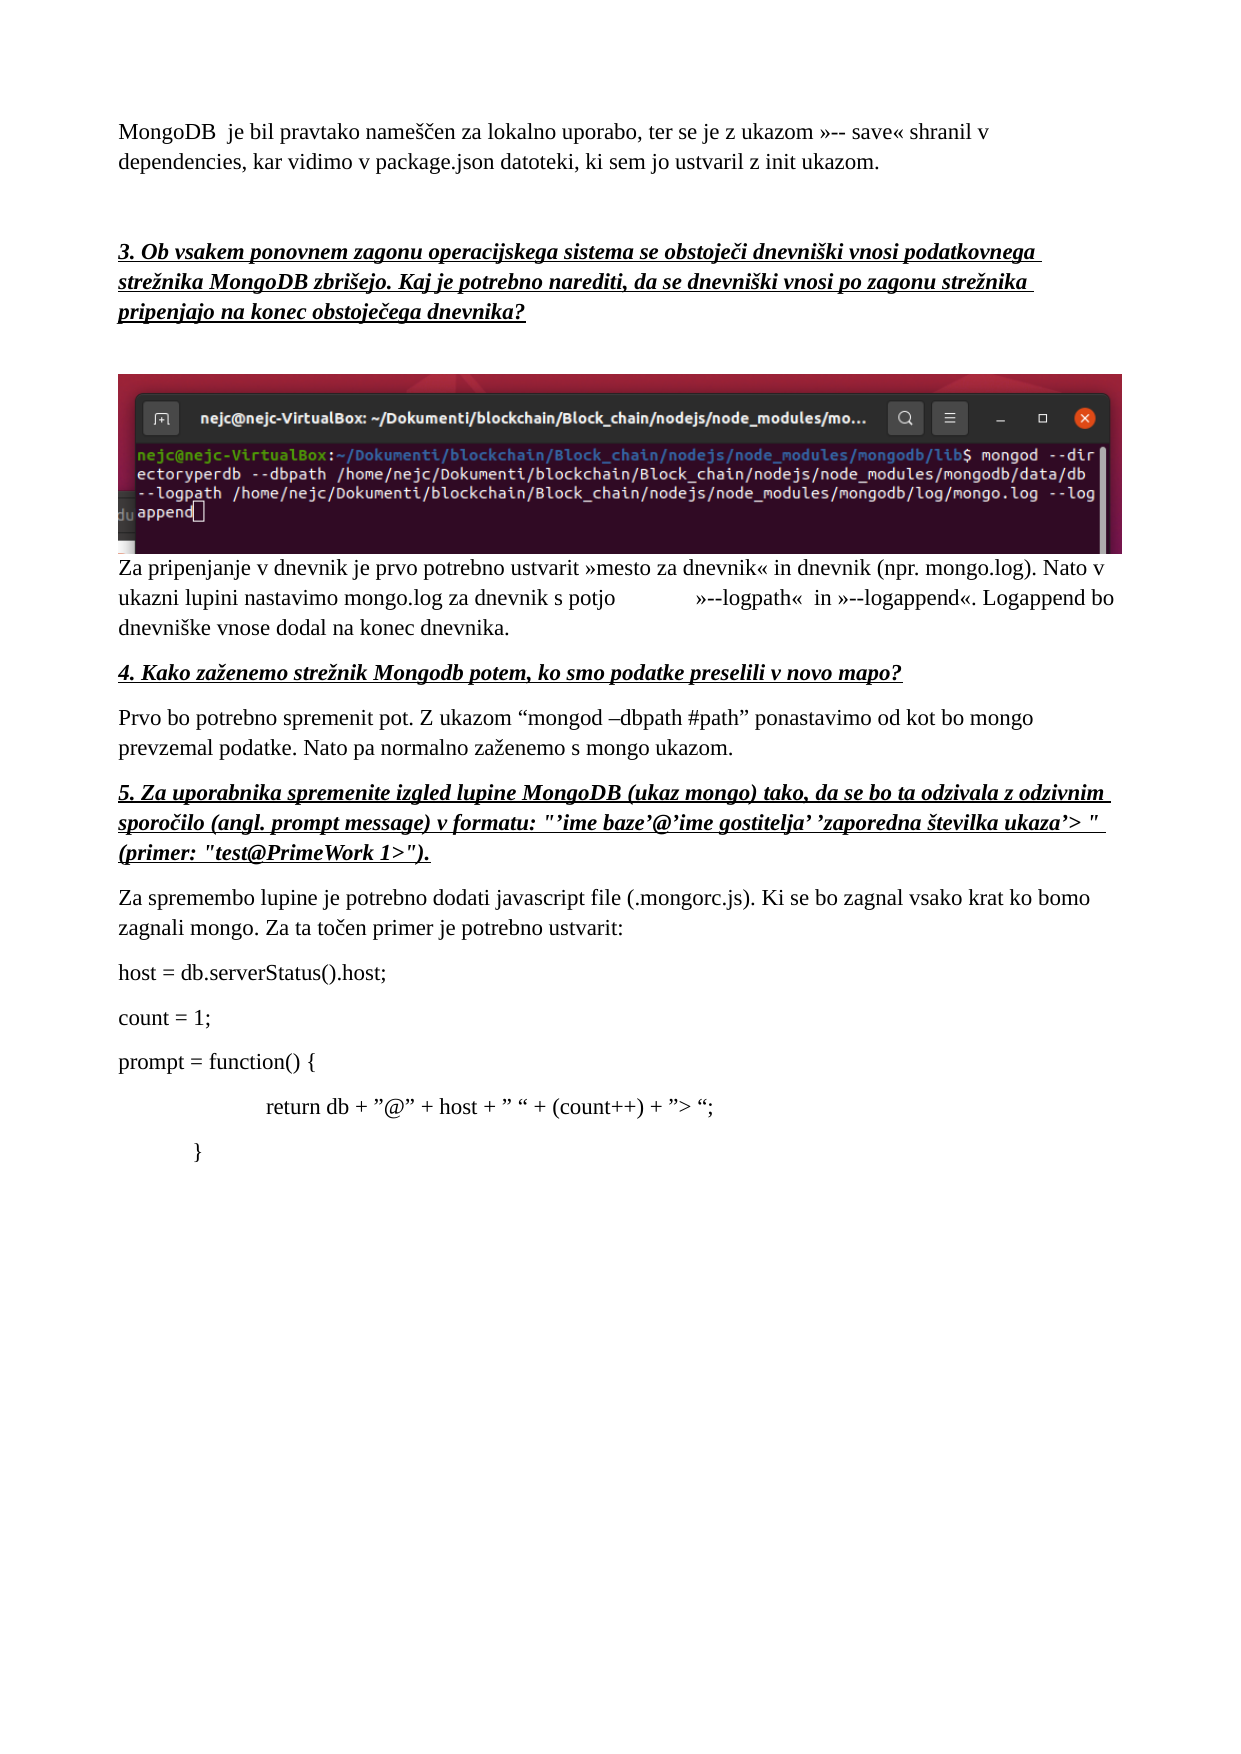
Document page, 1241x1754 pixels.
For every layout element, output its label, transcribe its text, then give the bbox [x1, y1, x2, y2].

text 4. Kako zaženemo strežnik Mongodb potem, ko smo podatke preselili v novo mapo? [118, 659, 1122, 685]
text count = 1; [118, 1003, 1122, 1030]
text return db + ”@” + host + ” “ + (count++) + ”> “; [118, 1093, 1122, 1119]
text 3. Ob vsakem ponovnem zagonu operacijskega sistema se obstoječi dnevniški vnosi podatkovnega strežnika MongoDB zbrišejo. Kaj je potrebno narediti, da se dnevniški vnosi po zagonu strežnika pripenjajo na konec obstoječega dnevnika? [118, 238, 1122, 325]
text Za spremembo lupine je potrebno dodati javascript file (.mongorc.js). Ki se bo zagnal vsako krat ko bomo zagnali mongo. Za ta točen primer je potrebno ustvarit: [118, 884, 1122, 940]
text prompt = function() { [118, 1048, 1122, 1075]
text host = db.serverStatus().host; [118, 959, 1122, 985]
text Za pripenjanje v dnevnik je prvo potrebno ustvarit »mesto za dnevnik« in dnevnik (npr. mongo.log). Nato v ukazni lupini nastavimo mongo.log za dnevnik s potjo »--logpath« in »--logappend«. Logappend bo dnevniške vnose dodal na konec dnevnika. [118, 554, 1122, 640]
text 5. Za uporabnika spremenite izgled lupine MongoDB (ukaz mongo) tako, da se bo ta odzivala z odzivnim sporočilo (angl. prompt message) v formatu: "’ime baze’@’ime gostitelja’ ’zaporedna številka ukaza’> " (primer: "test@PrimeWork 1>"). [118, 778, 1122, 865]
text } [118, 1138, 1122, 1164]
text MongoDB je bil pravtako nameščen za lokalno uporabo, ter se je z ukazom »-- save« shranil v dependencies, kar vidimo v package.json datoteki, ki sem jo ustvaril z init ukazom. [118, 118, 1122, 175]
text Prvo bo potrebno spremenit pot. Z ukazom “mongod –dbpath #path” ponastavimo od kot bo mongo prevzemal podatke. Nato pa normalno zaženemo s mongo ukazom. [118, 703, 1122, 760]
